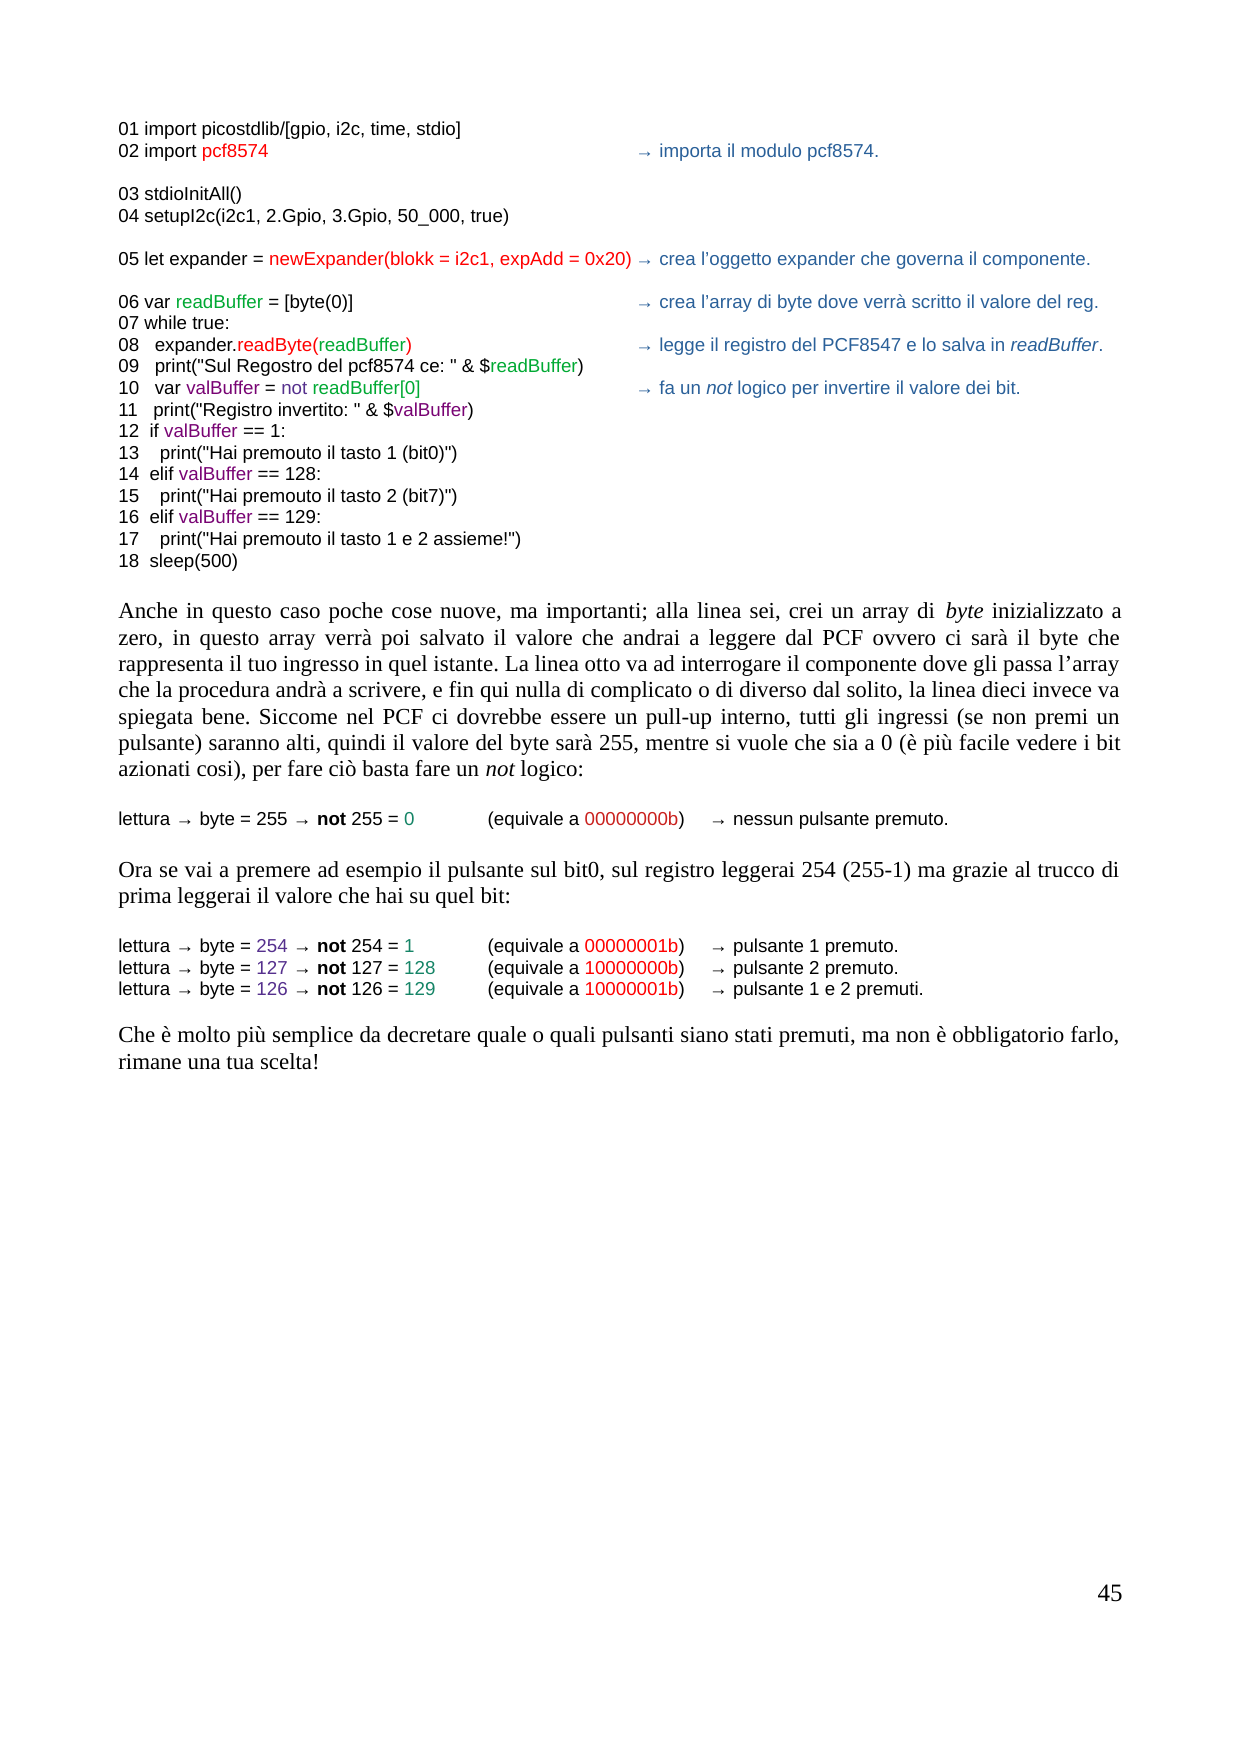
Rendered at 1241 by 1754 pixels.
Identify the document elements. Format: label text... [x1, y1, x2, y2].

text 02 import pcf8574 → importa il modulo pcf8574. [118, 140, 1122, 161]
text lettura → byte = 255 → not 255 = 0 (equivale a 00000000b) → nessun pulsante premuto. [118, 808, 1122, 830]
text Che è molto più semplice da decretare quale o quali pulsanti siano stati premuti, ma non è obbligatorio farlo, rimane una tua scelta! [118, 1021, 1122, 1074]
text 14 elif valBuffer == 128: [118, 463, 1122, 485]
text 17 print("Hai premouto il tasto 1 e 2 assieme!") [118, 528, 1122, 549]
text 11 print("Registro invertito: " & $valBuffer) [118, 398, 1122, 420]
text 12 if valBuffer == 1: [118, 420, 1122, 442]
text Anche in questo caso poche cose nuove, ma importanti; alla linea sei, crei un array di byte inizializzato a zero, in questo array verrà poi salvato il valore che andrai a leggere dal PCF ovvero ci sarà il byte che rappresenta il tuo ingresso in quel istante. La linea otto va ad interrogare il componente dove gli passa l’array che la procedura andrà a scrivere, e fin qui nulla di complicato o di diverso dal solito, la linea dieci invece va spiegata bene. Siccome nel PCF ci dovrebbe essere un pull-up interno, tutti gli ingressi (se non premi un pulsante) saranno alti, quindi il valore del byte sarà 255, mentre si vuole che sia a 0 (è più facile vedere i bit azionati cosi), per fare ciò basta fare un not logico: [118, 597, 1122, 782]
text lettura → byte = 127 → not 127 = 128 (equivale a 10000000b) → pulsante 2 premuto. [118, 957, 1122, 978]
text 01 import picostdlib/[gpio, i2c, time, stdio] [118, 118, 1122, 140]
text lettura → byte = 126 → not 126 = 129 (equivale a 10000001b) → pulsante 1 e 2 premuti. [118, 978, 1122, 1000]
text 16 elif valBuffer == 129: [118, 506, 1122, 528]
text 08 expander.readByte(readBuffer) → legge il registro del PCF8547 e lo salva in readBuffer. [118, 334, 1122, 355]
text 04 setupI2c(i2c1, 2.Gpio, 3.Gpio, 50_000, true) [118, 204, 1122, 226]
text 07 while true: [118, 312, 1122, 334]
text 15 print("Hai premouto il tasto 2 (bit7)") [118, 485, 1122, 506]
text Ora se vai a premere ad esempio il pulsante sul bit0, sul registro leggerai 254 (255-1) ma grazie al trucco di prima leggerai il valore che hai su quel bit: [118, 856, 1122, 909]
text 09 print("Sul Regostro del pcf8574 ce: " & $readBuffer) [118, 355, 1122, 377]
text 10 var valBuffer = not readBuffer[0] → fa un not logico per invertire il valore dei bit. [118, 377, 1122, 398]
text lettura → byte = 254 → not 254 = 1 (equivale a 00000001b) → pulsante 1 premuto. [118, 935, 1122, 957]
text 05 let expander = newExpander(blokk = i2c1, expAdd = 0x20) → crea l’oggetto expander che governa il componente. [118, 247, 1122, 269]
text 03 stdioInitAll() [118, 183, 1122, 204]
text 13 print("Hai premouto il tasto 1 (bit0)") [118, 442, 1122, 463]
text 06 var readBuffer = [byte(0)] → crea l’array di byte dove verrà scritto il valore del reg. [118, 291, 1122, 312]
text 18 sleep(500) [118, 549, 1122, 571]
